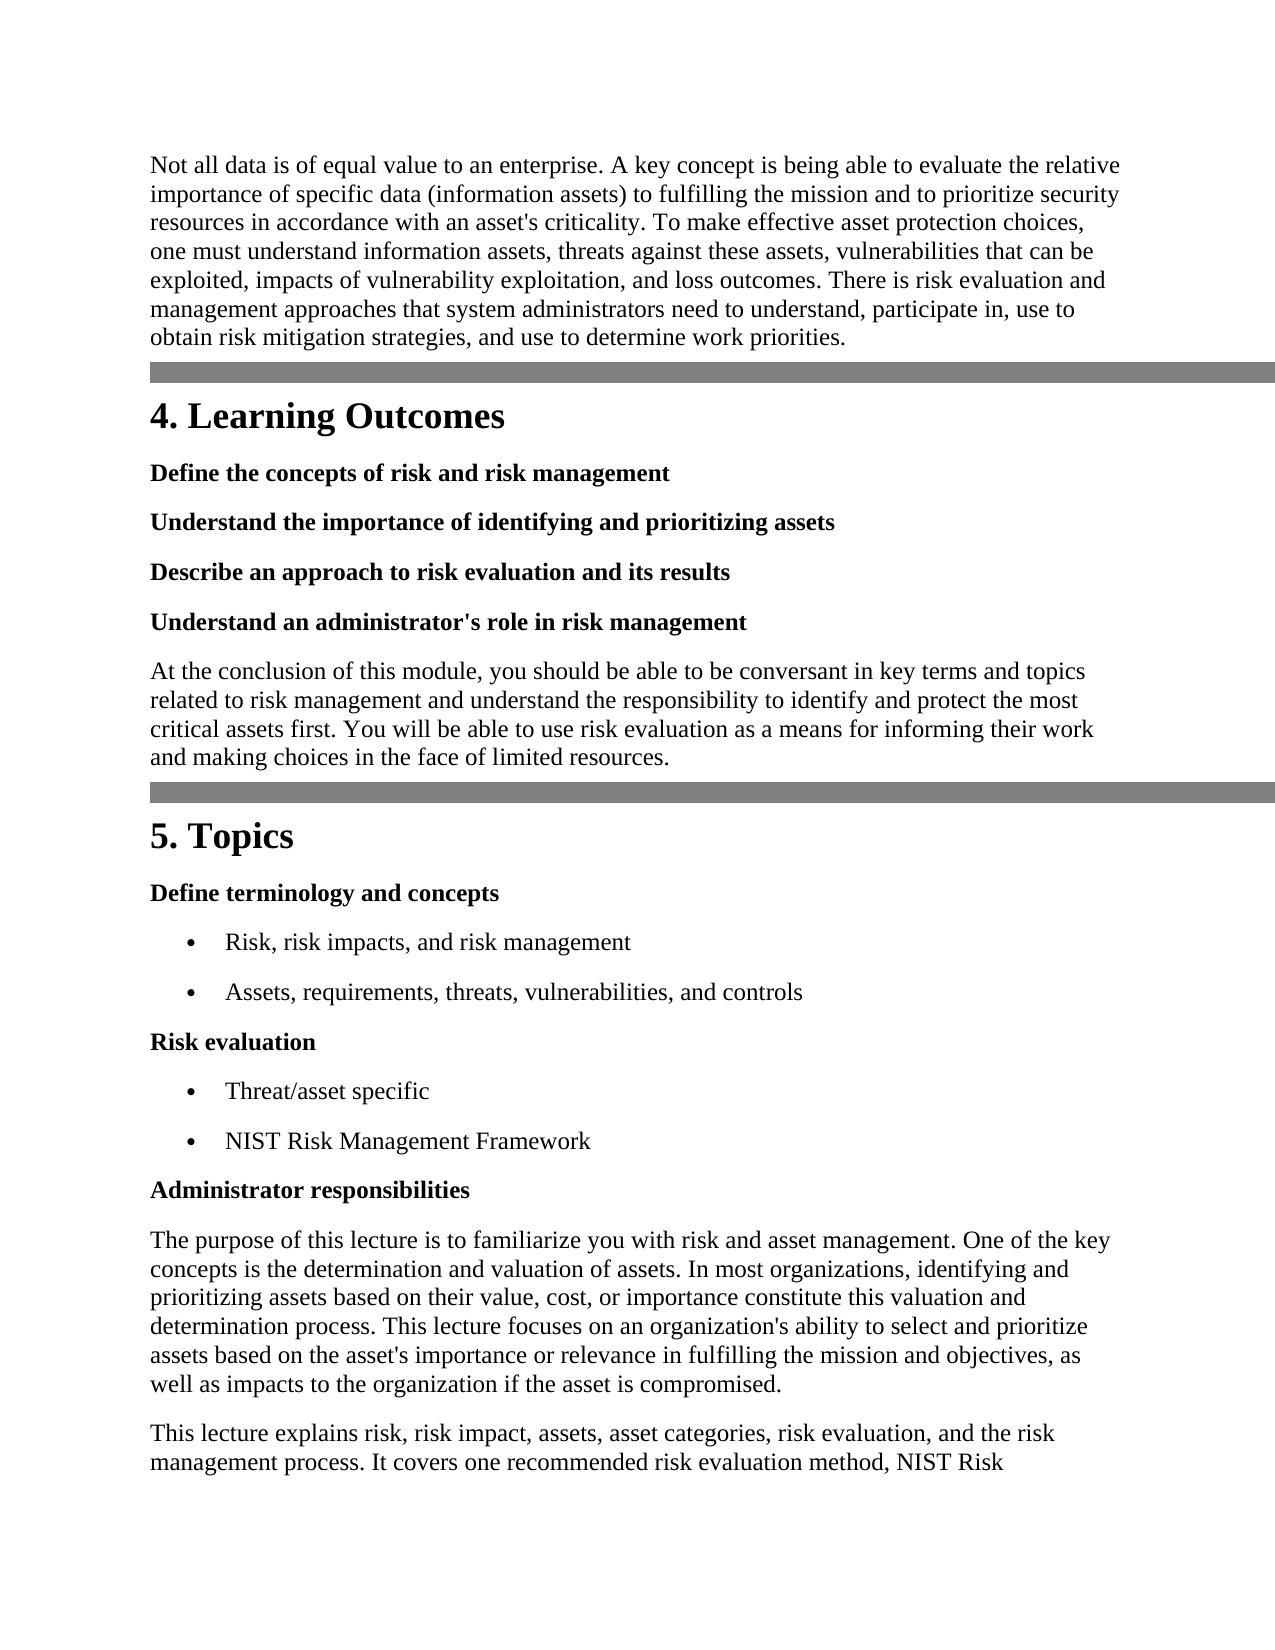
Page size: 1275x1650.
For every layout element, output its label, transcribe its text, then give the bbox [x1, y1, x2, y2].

text This lecture explains risk, risk impact, assets, asset categories, risk evaluation, and the risk management process. It covers one recommended risk evaluation method, NIST Risk [150, 1418, 1125, 1476]
text Describe an approach to risk evaluation and its results [150, 557, 1125, 586]
text Not all data is of equal value to an enterprise. A key concept is being able to evaluate the relative importance of specific data (information assets) to fulfilling the mission and to prioritize security resources in accordance with an asset's criticality. To make effective asset protection choices, one must understand information assets, threats against these assets, vulnerabilities that can be exploited, impacts of vulnerability exploitation, and loss outcomes. There is risk evaluation and management approaches that system administrators need to understand, participate in, use to obtain risk mitigation strategies, and use to determine work priorities. [150, 150, 1125, 351]
text Define the concepts of risk and risk management [150, 458, 1125, 487]
text Understand the importance of identifying and prioritizing assets [150, 507, 1125, 536]
list Threat/asset specific [187, 1076, 1125, 1105]
subtitle 5. Topics [150, 814, 1125, 857]
text Administrator responsibilities [150, 1175, 1125, 1204]
subtitle 4. Learning Outcomes [150, 394, 1125, 437]
text Risk evaluation [150, 1027, 1125, 1055]
text Define terminology and concepts [150, 878, 1125, 907]
list NIST Risk Management Framework [187, 1126, 1125, 1154]
list Risk, risk impacts, and risk management [187, 927, 1125, 956]
text The purpose of this lecture is to familiarize you with risk and asset management. One of the key concepts is the determination and valuation of assets. In most organizations, identifying and prioritizing assets based on their value, cost, or importance constitute this valuation and determination process. This lecture focuses on an organization's ability to select and prioritize assets based on the asset's importance or relevance in fulfilling the mission and objectives, as well as impacts to the organization if the asset is compromised. [150, 1225, 1125, 1397]
text At the conclusion of this module, you should be able to be conversant in key terms and topics related to risk management and understand the responsibility to identify and protect the most critical assets first. You will be able to use risk evaluation as a means for informing their work and making choices in the face of limited resources. [150, 656, 1125, 771]
list Assets, requirements, threats, vulnerabilities, and controls [187, 977, 1125, 1006]
text Understand an administrator's role in risk management [150, 607, 1125, 635]
